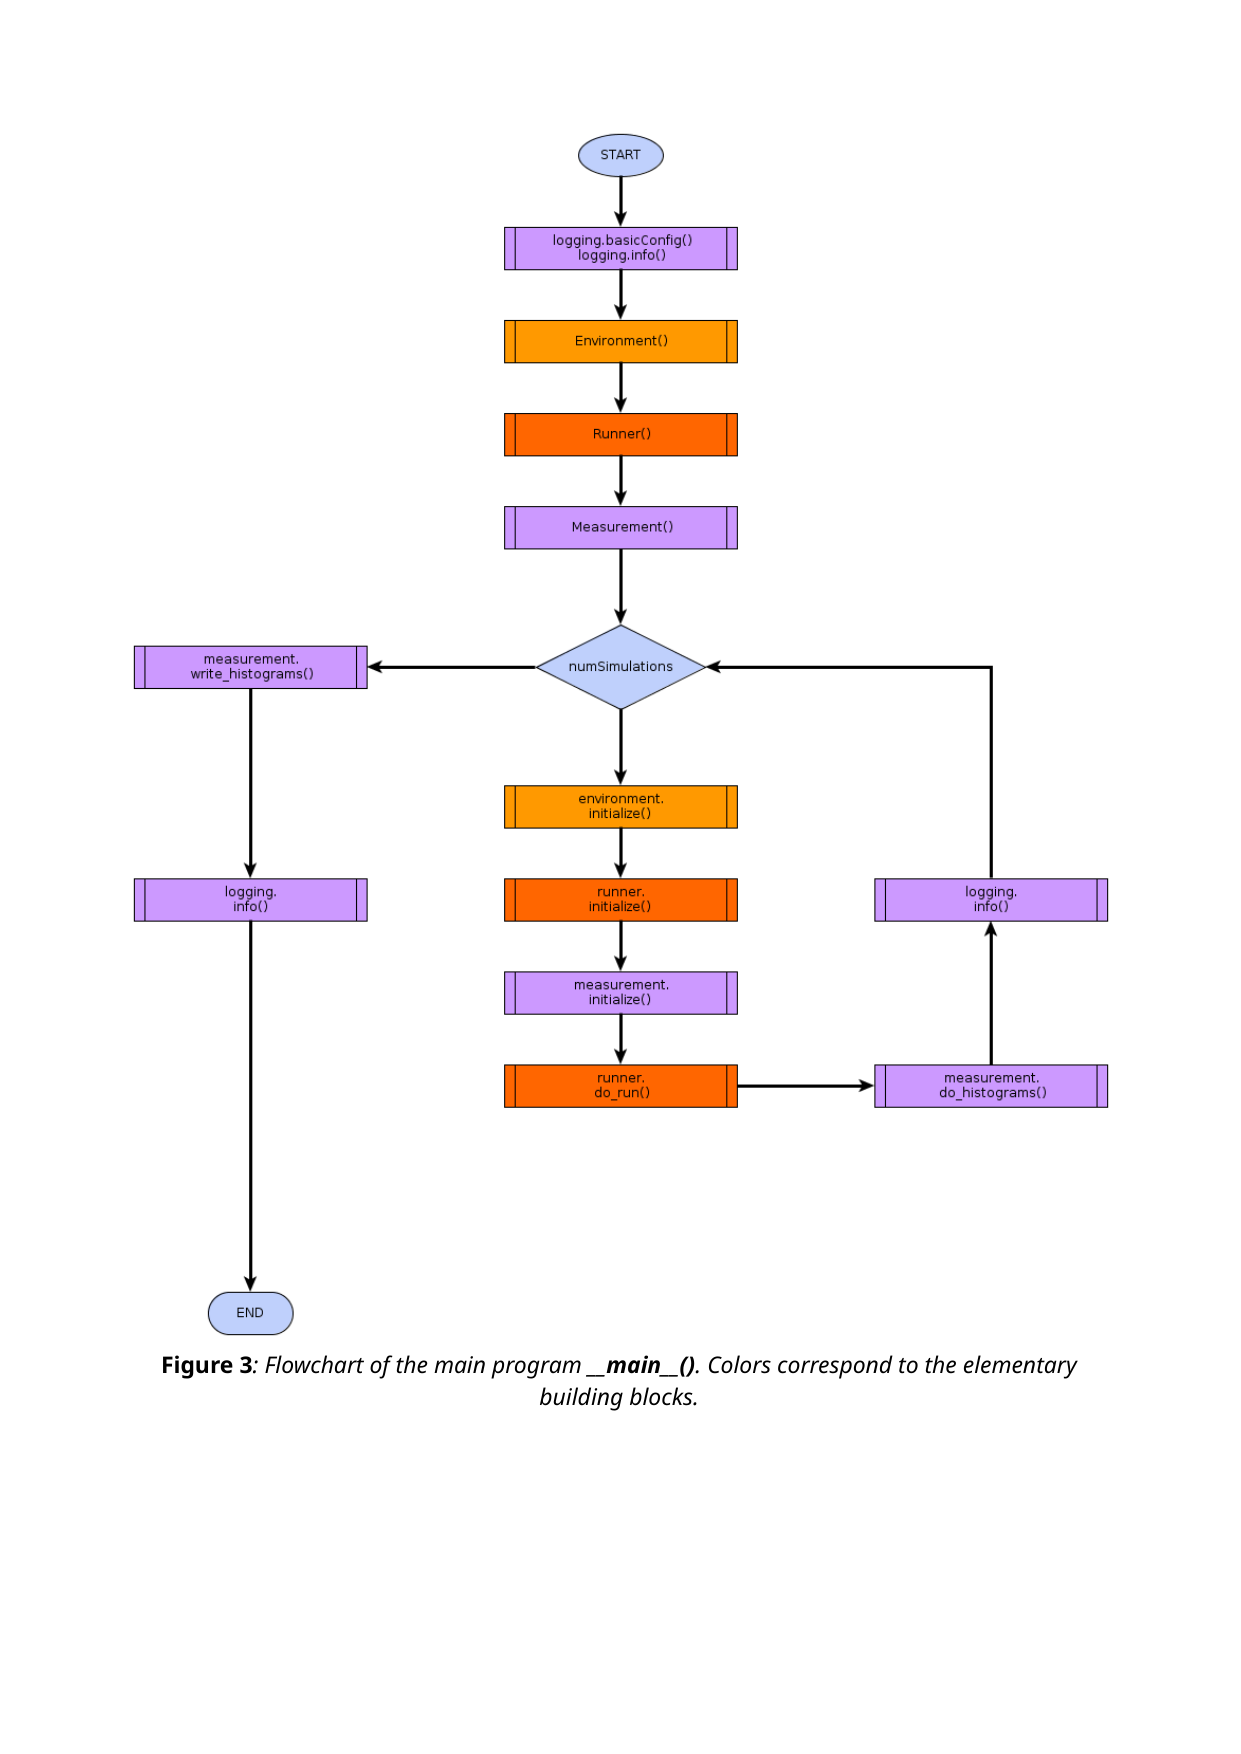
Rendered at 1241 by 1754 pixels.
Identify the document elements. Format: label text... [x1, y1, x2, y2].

picture [118, 118, 1123, 1350]
text Figure 3: Flowchart of the main program __main__(). Colors correspond to the elementary building blocks. [118, 1350, 1122, 1412]
